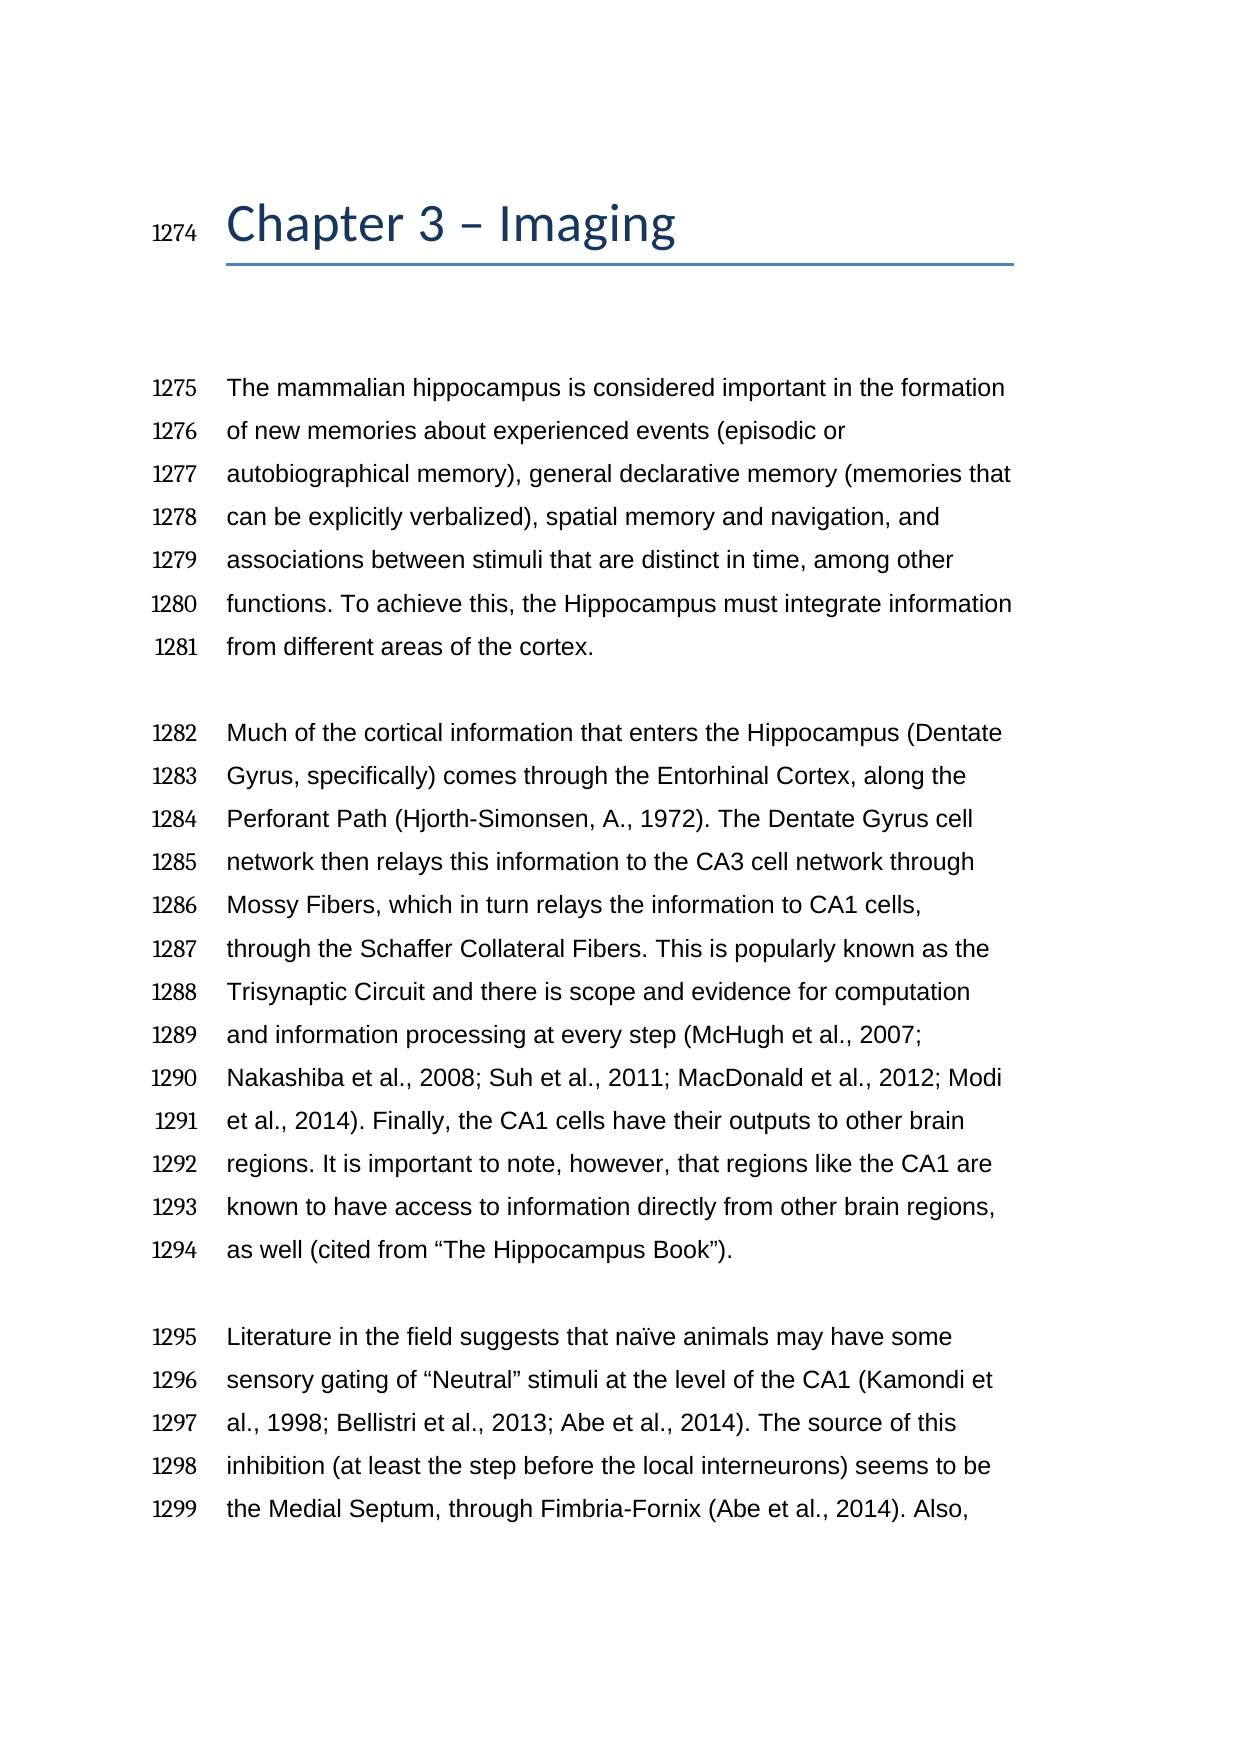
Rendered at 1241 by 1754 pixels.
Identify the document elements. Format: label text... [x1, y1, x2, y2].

text Much of the cortical information that enters the Hippocampus (Dentate Gyrus, specifically) comes through the Entorhinal Cortex, along the Perforant Path (Hjorth-Simonsen, A., 1972). The Dentate Gyrus cell network then relays this information to the CA3 cell network through Mossy Fibers, which in turn relays the information to CA1 cells, through the Schaffer Collateral Fibers. This is popularly known as the Trisynaptic Circuit and there is scope and evidence for computation and information processing at every step (McHugh et al., 2007; Nakashiba et al., 2008; Suh et al., 2011; MacDonald et al., 2012; Modi et al., 2014). Finally, the CA1 cells have their outputs to other brain regions. It is important to note, however, that regions like the CA1 are known to have access to information directly from other brain regions, as well (cited from “The Hippocampus Book”). [226, 718, 1014, 1264]
text The mammalian hippocampus is considered important in the formation of new memories about experienced events (episodic or autobiographical memory), general declarative memory (memories that can be explicitly verbalized), spatial memory and navigation, and associations between stimuli that are distinct in time, among other functions. To achieve this, the Hippocampus must integrate information from different areas of the cortex. [226, 373, 1014, 660]
title Chapter 3 – Imaging [226, 189, 1014, 263]
text Literature in the field suggests that naïve animals may have some sensory gating of “Neutral” stimuli at the level of the CA1 (Kamondi et al., 1998; Bellistri et al., 2013; Abe et al., 2014). The source of this inhibition (at least the step before the local interneurons) seems to be the Medial Septum, through Fimbria-Fornix (Abe et al., 2014). Also, [226, 1322, 1014, 1523]
